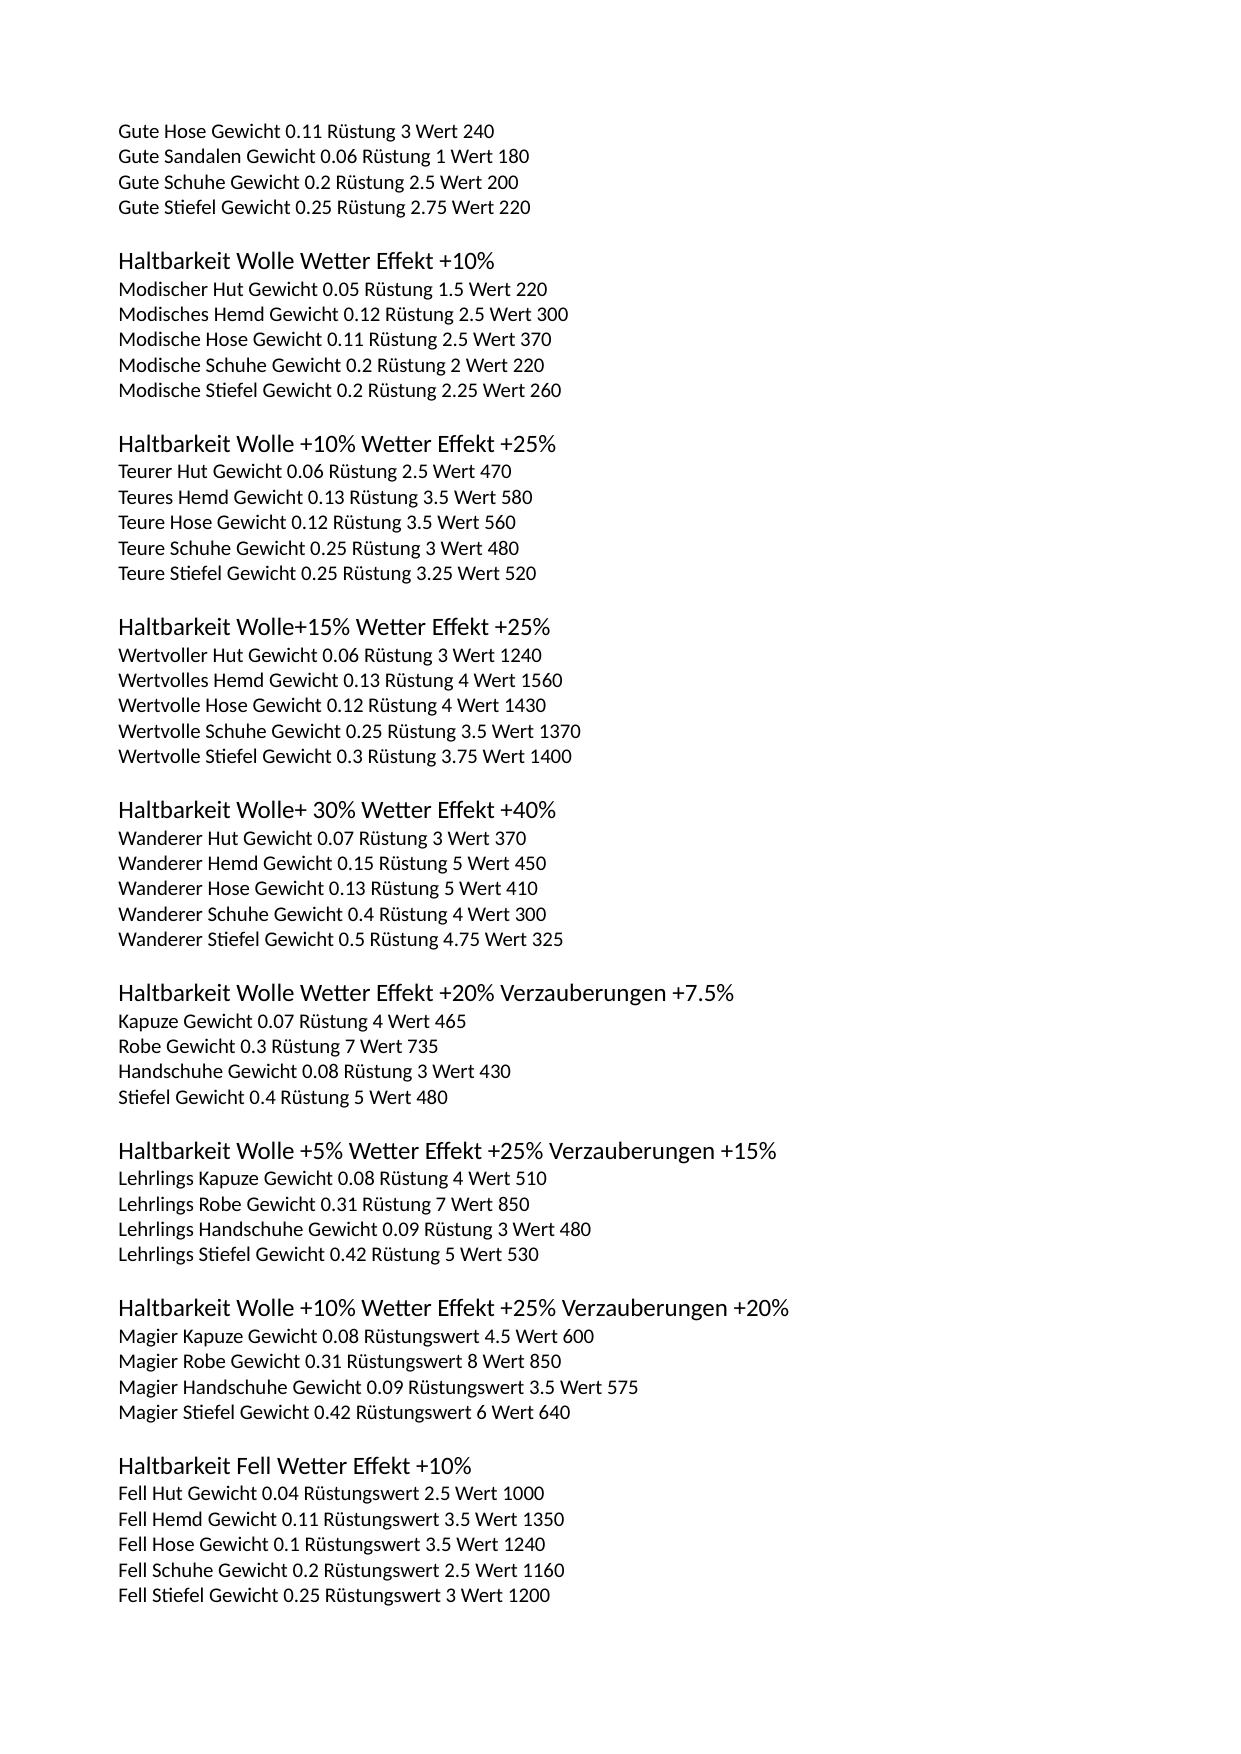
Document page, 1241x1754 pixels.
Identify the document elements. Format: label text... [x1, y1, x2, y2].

text Modische Schuhe Gewicht 0.2 Rüstung 2 Wert 220 [118, 352, 1122, 377]
text Modische Hose Gewicht 0.11 Rüstung 2.5 Wert 370 [118, 327, 1122, 352]
text Magier Handschuhe Gewicht 0.09 Rüstungswert 3.5 Wert 575 [118, 1374, 1122, 1399]
text Wanderer Stiefel Gewicht 0.5 Rüstung 4.75 Wert 325 [118, 926, 1122, 952]
text Gute Hose Gewicht 0.11 Rüstung 3 Wert 240 [118, 118, 1122, 143]
text Gute Schuhe Gewicht 0.2 Rüstung 2.5 Wert 200 [118, 169, 1122, 194]
text Fell Schuhe Gewicht 0.2 Rüstungswert 2.5 Wert 1160 [118, 1557, 1122, 1582]
text Fell Hut Gewicht 0.04 Rüstungswert 2.5 Wert 1000 [118, 1481, 1122, 1506]
text Robe Gewicht 0.3 Rüstung 7 Wert 735 [118, 1033, 1122, 1059]
text Modischer Hut Gewicht 0.05 Rüstung 1.5 Wert 220 [118, 276, 1122, 301]
text Wertvolle Hose Gewicht 0.12 Rüstung 4 Wert 1430 [118, 693, 1122, 718]
text Fell Hemd Gewicht 0.11 Rüstungswert 3.5 Wert 1350 [118, 1506, 1122, 1531]
text Magier Robe Gewicht 0.31 Rüstungswert 8 Wert 850 [118, 1348, 1122, 1374]
text Wanderer Hut Gewicht 0.07 Rüstung 3 Wert 370 [118, 825, 1122, 850]
text Gute Sandalen Gewicht 0.06 Rüstung 1 Wert 180 [118, 143, 1122, 169]
text Lehrlings Robe Gewicht 0.31 Rüstung 7 Wert 850 [118, 1191, 1122, 1216]
text Wertvoller Hut Gewicht 0.06 Rüstung 3 Wert 1240 [118, 642, 1122, 667]
text Haltbarkeit Fell Wetter Effekt +10% [118, 1450, 1122, 1481]
text Teure Hose Gewicht 0.12 Rüstung 3.5 Wert 560 [118, 509, 1122, 535]
text Handschuhe Gewicht 0.08 Rüstung 3 Wert 430 [118, 1059, 1122, 1084]
text Teurer Hut Gewicht 0.06 Rüstung 2.5 Wert 470 [118, 459, 1122, 484]
text Teure Schuhe Gewicht 0.25 Rüstung 3 Wert 480 [118, 535, 1122, 560]
text Teures Hemd Gewicht 0.13 Rüstung 3.5 Wert 580 [118, 484, 1122, 509]
text Gute Stiefel Gewicht 0.25 Rüstung 2.75 Wert 220 [118, 194, 1122, 220]
text Fell Stiefel Gewicht 0.25 Rüstungswert 3 Wert 1200 [118, 1582, 1122, 1608]
text Lehrlings Kapuze Gewicht 0.08 Rüstung 4 Wert 510 [118, 1165, 1122, 1191]
text Lehrlings Handschuhe Gewicht 0.09 Rüstung 3 Wert 480 [118, 1216, 1122, 1242]
text Haltbarkeit Wolle Wetter Effekt +20% Verzauberungen +7.5% [118, 977, 1122, 1008]
text Modische Stiefel Gewicht 0.2 Rüstung 2.25 Wert 260 [118, 377, 1122, 403]
text Haltbarkeit Wolle +5% Wetter Effekt +25% Verzauberungen +15% [118, 1135, 1122, 1165]
text Haltbarkeit Wolle +10% Wetter Effekt +25% [118, 428, 1122, 459]
text Wanderer Hose Gewicht 0.13 Rüstung 5 Wert 410 [118, 876, 1122, 901]
text Wertvolle Stiefel Gewicht 0.3 Rüstung 3.75 Wert 1400 [118, 743, 1122, 769]
text Wanderer Hemd Gewicht 0.15 Rüstung 5 Wert 450 [118, 850, 1122, 876]
text Haltbarkeit Wolle+ 30% Wetter Effekt +40% [118, 794, 1122, 825]
text Lehrlings Stiefel Gewicht 0.42 Rüstung 5 Wert 530 [118, 1242, 1122, 1267]
text Fell Hose Gewicht 0.1 Rüstungswert 3.5 Wert 1240 [118, 1531, 1122, 1557]
text Haltbarkeit Wolle+15% Wetter Effekt +25% [118, 611, 1122, 642]
text Modisches Hemd Gewicht 0.12 Rüstung 2.5 Wert 300 [118, 301, 1122, 327]
text Teure Stiefel Gewicht 0.25 Rüstung 3.25 Wert 520 [118, 560, 1122, 586]
text Wanderer Schuhe Gewicht 0.4 Rüstung 4 Wert 300 [118, 901, 1122, 926]
text Haltbarkeit Wolle +10% Wetter Effekt +25% Verzauberungen +20% [118, 1292, 1122, 1323]
text Kapuze Gewicht 0.07 Rüstung 4 Wert 465 [118, 1008, 1122, 1033]
text Magier Stiefel Gewicht 0.42 Rüstungswert 6 Wert 640 [118, 1399, 1122, 1425]
text Wertvolles Hemd Gewicht 0.13 Rüstung 4 Wert 1560 [118, 667, 1122, 693]
text Haltbarkeit Wolle Wetter Effekt +10% [118, 245, 1122, 276]
text Wertvolle Schuhe Gewicht 0.25 Rüstung 3.5 Wert 1370 [118, 718, 1122, 743]
text Stiefel Gewicht 0.4 Rüstung 5 Wert 480 [118, 1084, 1122, 1109]
text Magier Kapuze Gewicht 0.08 Rüstungswert 4.5 Wert 600 [118, 1323, 1122, 1348]
